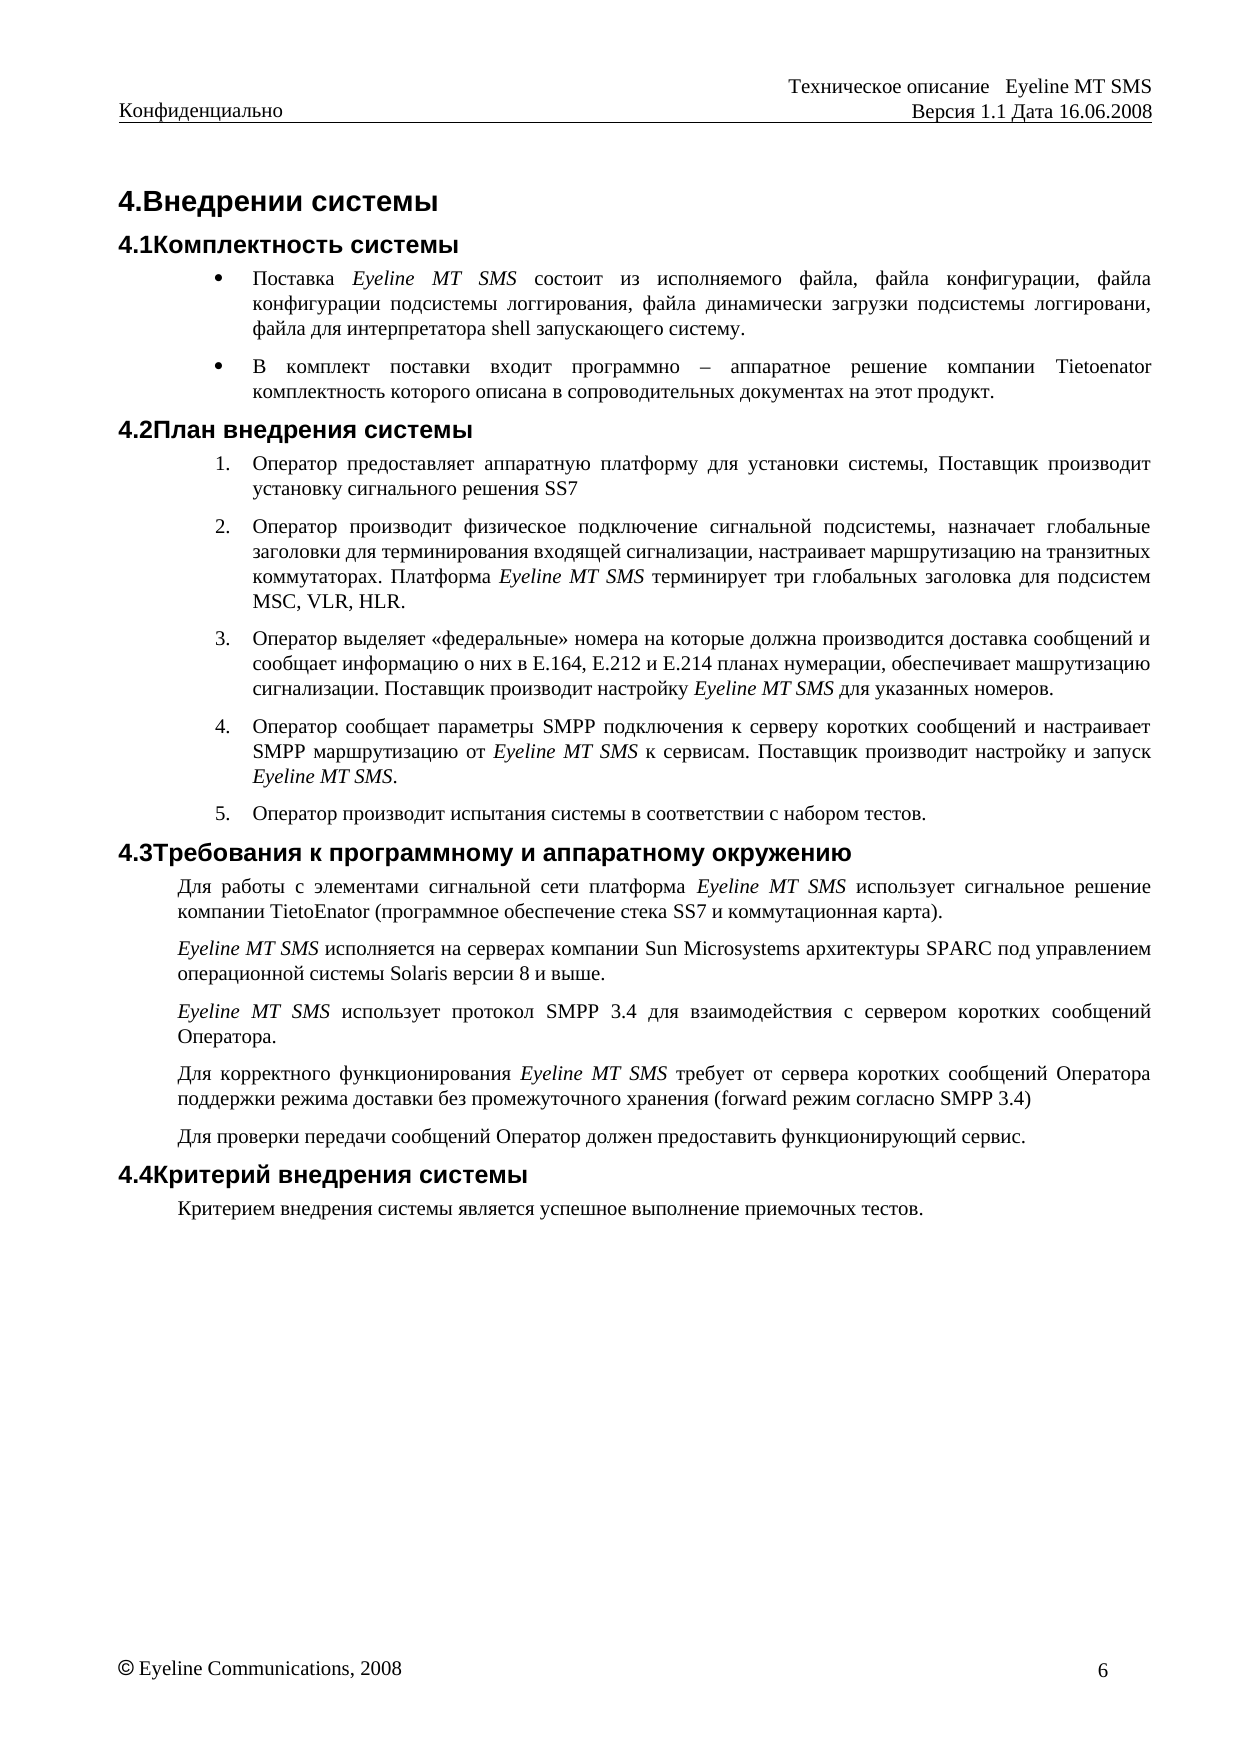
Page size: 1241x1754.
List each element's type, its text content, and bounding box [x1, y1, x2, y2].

list Оператор выделяет «федеральные» номера на которые должна производится доставка сообщений и сообщает информацию о них в Е.164, E.212 и E.214 планах нумерации, обеспечивает машрутизацию сигнализации. Поставщик производит настройку Eyeline MT SMS для указанных номеров. [215, 625, 1151, 700]
subtitle План внедрения системы [118, 415, 1151, 444]
text Eyeline MT SMS исполняется на серверах компании Sun Microsystems архитектуры SPARC под управлением операционной системы Solaris версии 8 и выше. [177, 935, 1151, 985]
text Для проверки передачи сообщений Оператор должен предоставить функционирующий сервис. [177, 1123, 1151, 1148]
list Поставка Eyeline MT SMS состоит из исполняемого файла, файла конфигурации, файла конфигурации подсистемы логгирования, файла динамически загрузки подсистемы логгировани, файла для интерпретатора shell запускающего систему. [215, 265, 1151, 340]
subtitle Критерий внедрения системы [118, 1160, 1151, 1189]
list Оператор производит испытания системы в соответствии с набором тестов. [215, 800, 1151, 825]
list В комплект поставки входит программно – аппаратное решение компании Tietoenator комплектность которого описана в сопроводительных документах на этот продукт. [215, 353, 1151, 403]
text Для работы с элементами сигнальной сети платформа Eyeline MT SMS использует сигнальное решение компании TietoEnator (программное обеспечение стека SS7 и коммутационная карта). [177, 873, 1151, 923]
text Для корректного функционирования Eyeline MT SMS требует от сервера коротких сообщений Оператора поддержки режима доставки без промежуточного хранения (forward режим согласно SMPP 3.4) [177, 1060, 1151, 1110]
subtitle Внедрении системы [118, 184, 1151, 218]
list Оператор производит физическое подключение сигнальной подсистемы, назначает глобальные заголовки для терминирования входящей сигнализации, настраивает маршрутизацию на транзитных коммутаторах. Платформа Eyeline MT SMS терминирует три глобальных заголовка для подсистем MSC, VLR, HLR. [215, 513, 1151, 613]
text Критерием внедрения системы является успешное выполнение приемочных тестов. [177, 1195, 1151, 1220]
list Оператор предоставляет аппаратную платформу для установки системы, Поставщик производит установку сигнального решения SS7 [215, 450, 1151, 500]
list Оператор сообщает параметры SMPP подключения к серверу коротких сообщений и настраивает SMPP маршрутизацию от Eyeline MT SMS к сервисам. Поставщик производит настройку и запуск Eyeline MT SMS. [215, 713, 1151, 788]
subtitle Комплектность системы [118, 230, 1151, 259]
subtitle Требования к программному и аппаратному окружению [118, 838, 1151, 867]
text Eyeline MT SMS использует протокол SMPP 3.4 для взаимодействия с сервером коротких сообщений Оператора. [177, 998, 1151, 1048]
